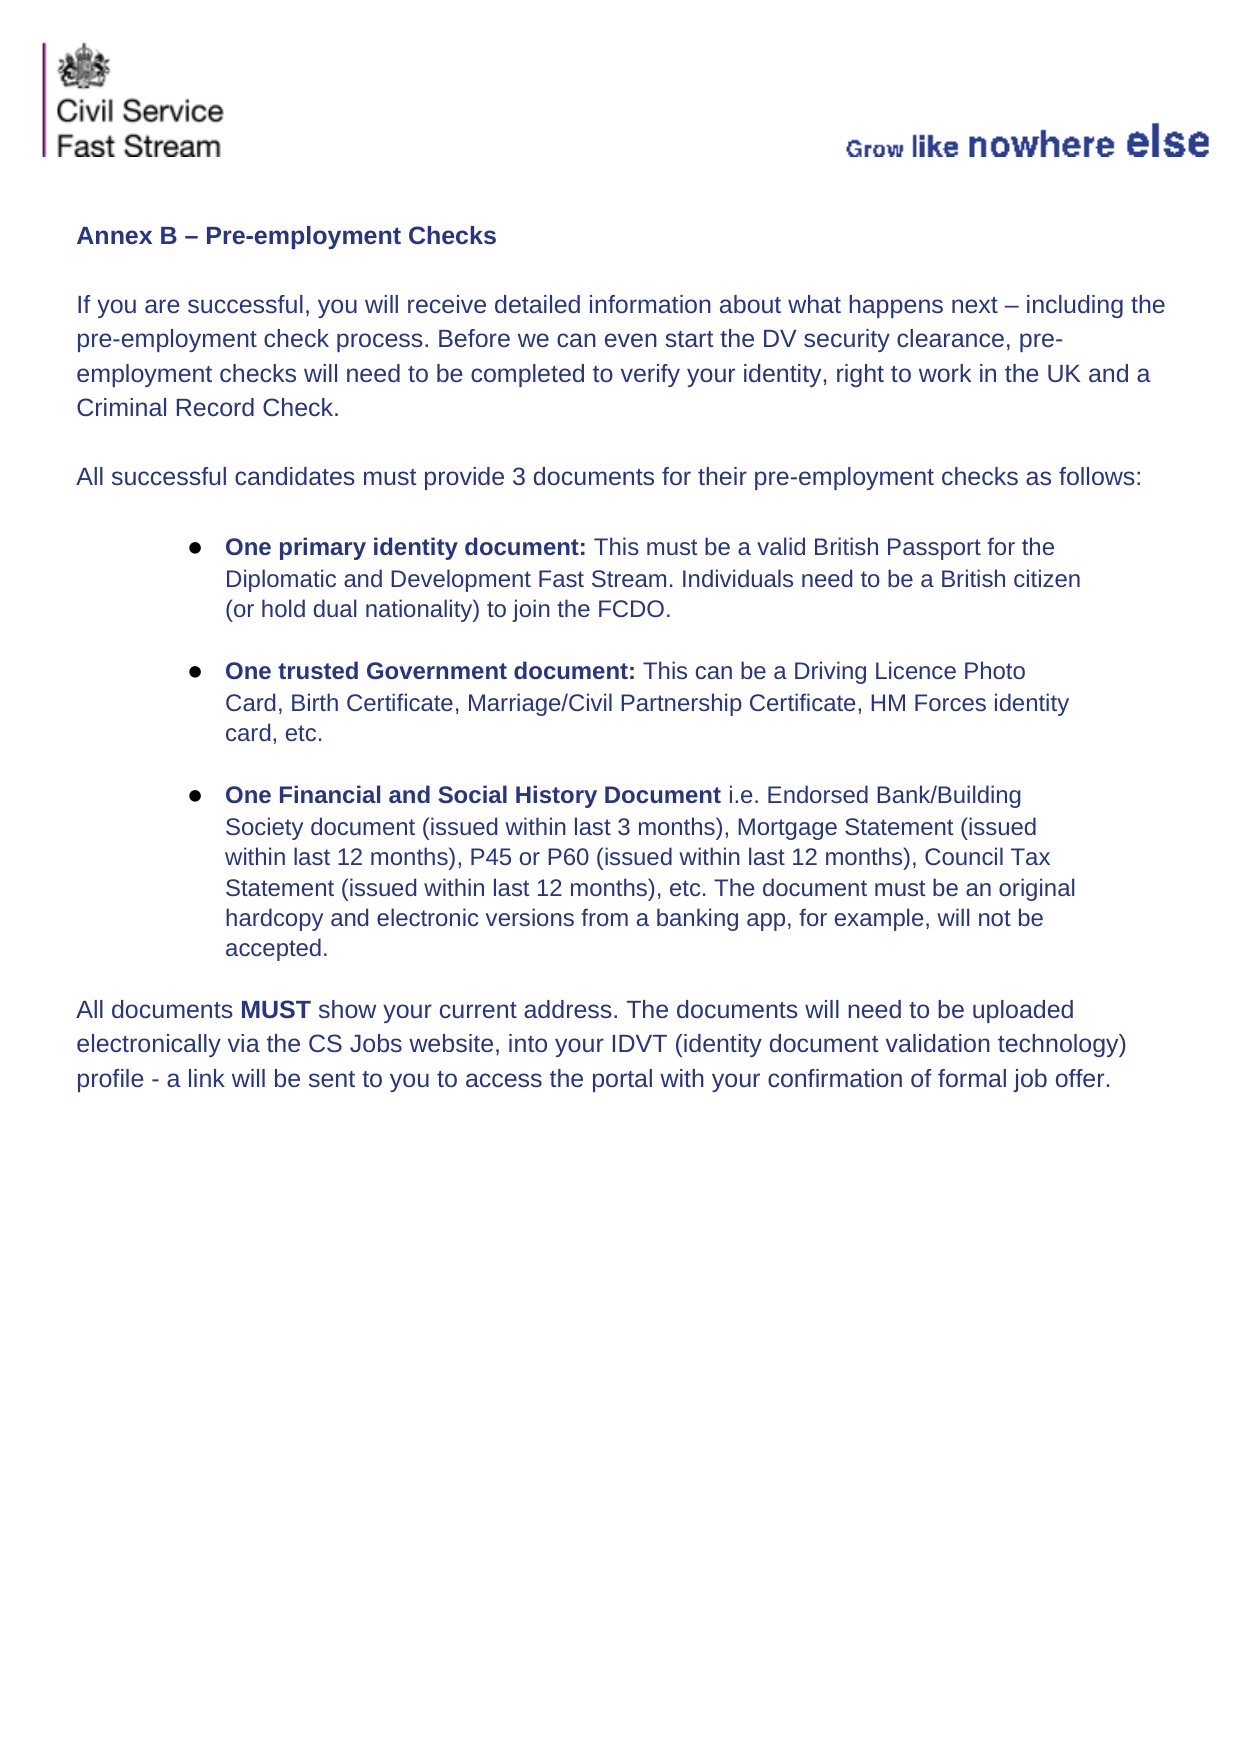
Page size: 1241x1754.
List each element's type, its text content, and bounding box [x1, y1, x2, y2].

text All successful candidates must provide 3 documents for their pre-employment checks as follows: [76, 462, 1184, 491]
text All documents MUST show your current address. The documents will need to be uploaded electronically via the CS Jobs website, into your IDVT (identity document validation technology) profile - a link will be sent to you to access the portal with your confirmation of formal job offer. [76, 995, 1184, 1092]
list One primary identity document: This must be a valid British Passport for the Diplomatic and Development Fast Stream. Individuals need to be a British citizen (or hold dual nationality) to join the FCDO. [187, 531, 1090, 622]
list One Financial and Social History Document i.e. Endorsed Bank/Building Society document (issued within last 3 months), Mortgage Statement (issued within last 12 months), P45 or P60 (issued within last 12 months), Council Tax Statement (issued within last 12 months), etc. The document must be an original hardcopy and electronic versions from a banking app, for example, will not be accepted. [187, 780, 1090, 962]
list One trusted Government document: This can be a Driving Licence Photo Card, Birth Certificate, Marriage/Civil Partnership Certificate, HM Forces identity card, etc. [187, 656, 1090, 747]
text Annex B – Pre-employment Checks [76, 221, 1184, 250]
text If you are successful, you will receive detailed information about what happens next – including the pre-employment check process. Before we can even start the DV security clearance, pre-employment checks will need to be completed to verify your identity, right to work in the UK and a Criminal Record Check. [76, 290, 1184, 422]
